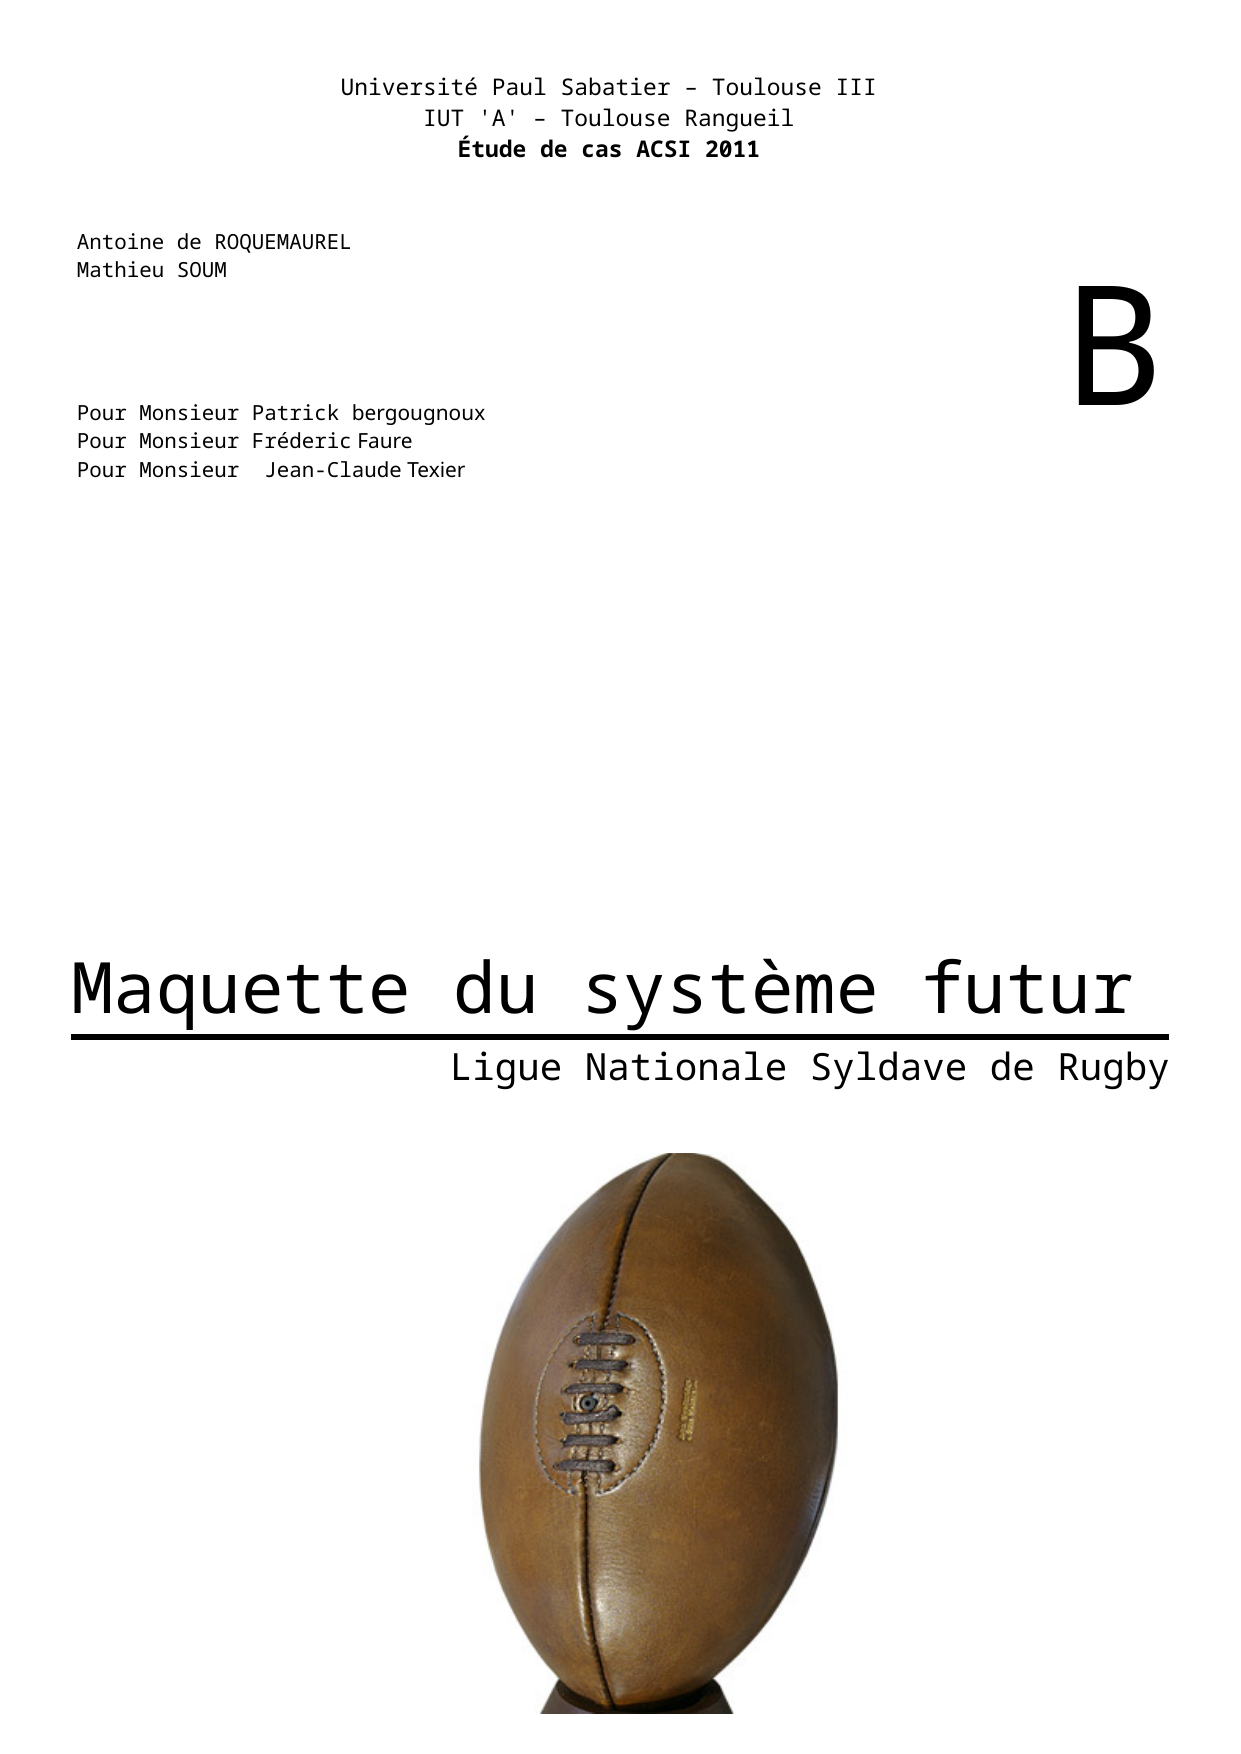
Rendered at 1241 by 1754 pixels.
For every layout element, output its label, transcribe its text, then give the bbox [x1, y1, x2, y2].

picture [384, 1153, 932, 1714]
text Ligue Nationale Syldave de Rugby [71, 1040, 1169, 1091]
title Maquette du système futur [71, 938, 1169, 1034]
